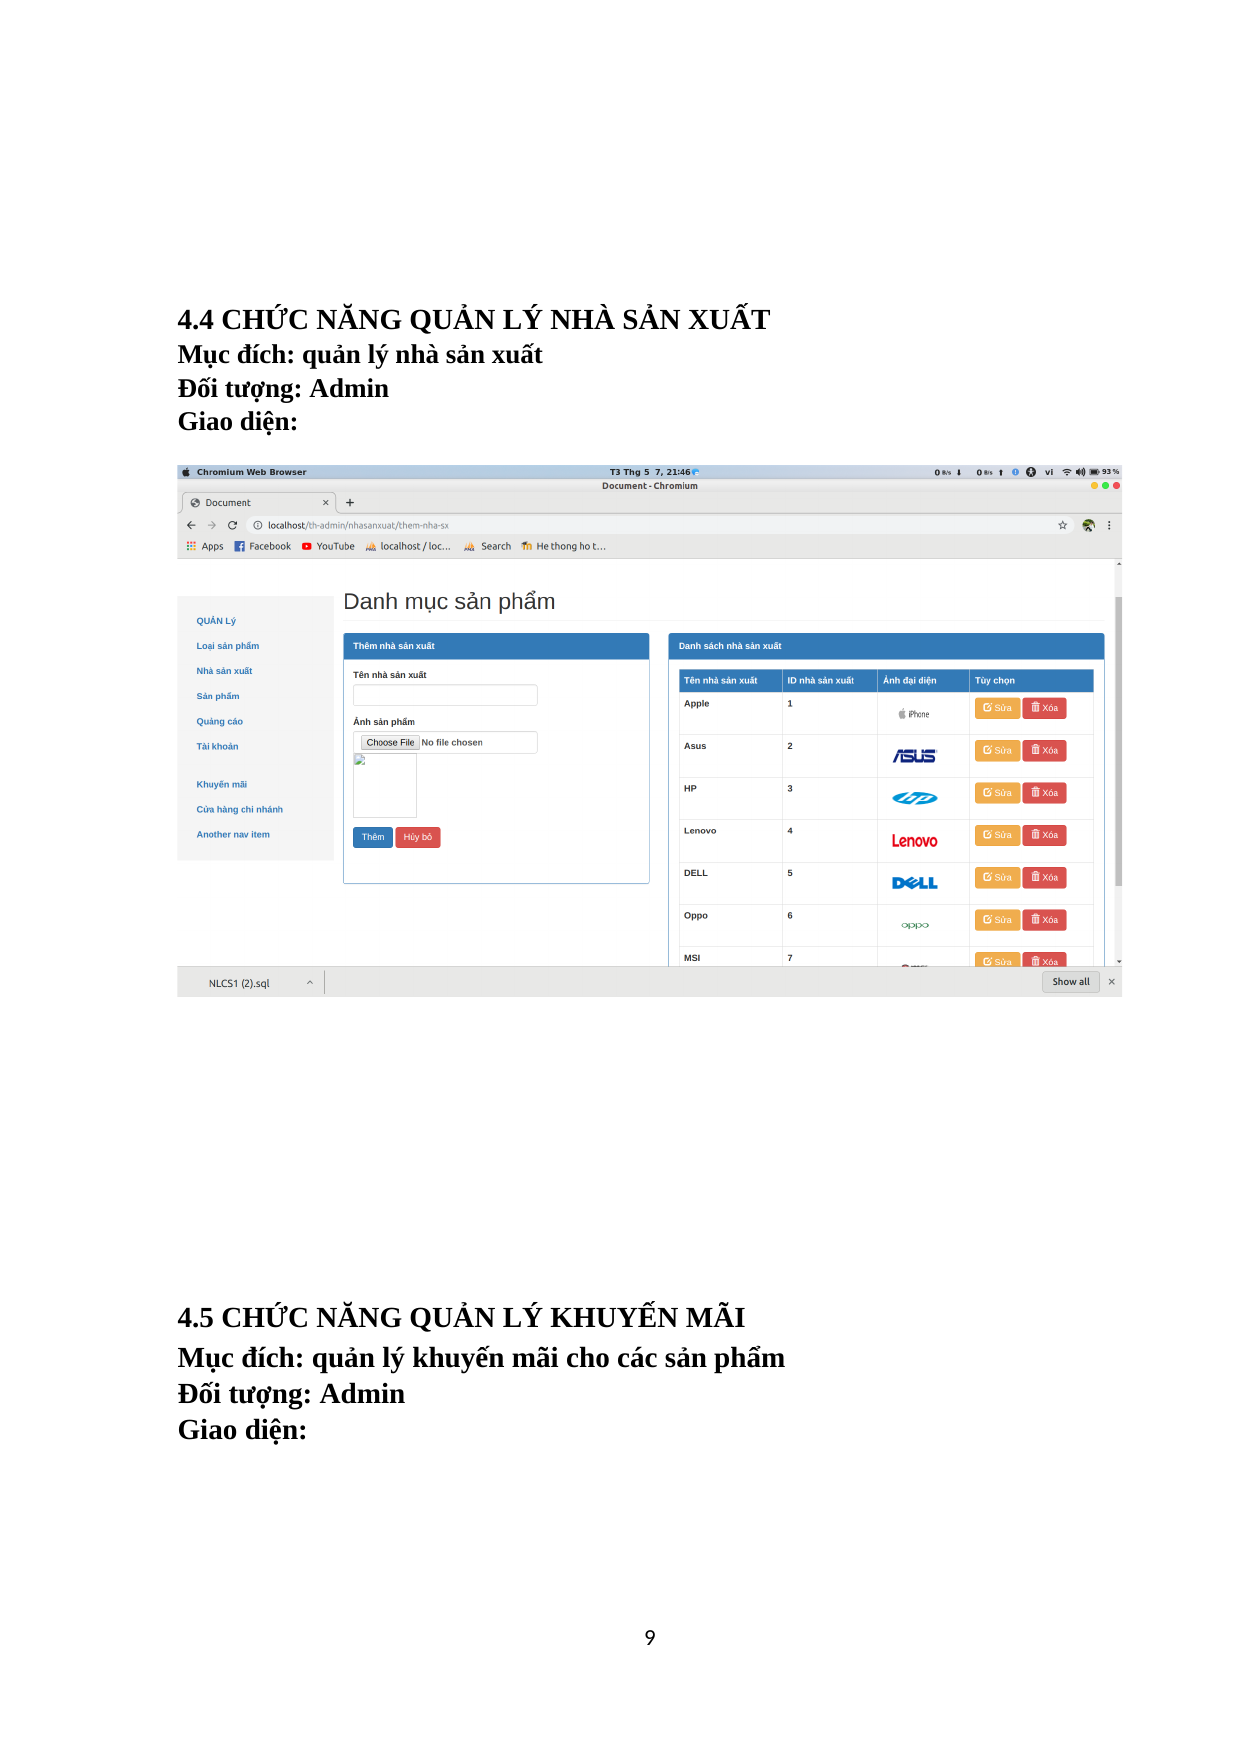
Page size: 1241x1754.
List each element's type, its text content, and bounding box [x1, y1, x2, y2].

subtitle Mục đích: quản lý khuyến mãi cho các sản phẩm Đối tượng: Admin Giao diện: [177, 1340, 1122, 1446]
subtitle 4.5 CHỨC NĂNG QUẢN LÝ KHUYẾN MÃI [177, 1300, 1122, 1333]
picture [177, 465, 1123, 997]
subtitle 4.4 CHỨC NĂNG QUẢN LÝ NHÀ SẢN XUẤT Mục đích: quản lý nhà sản xuất Đối tượng: Admin Giao diện: [177, 302, 1122, 437]
